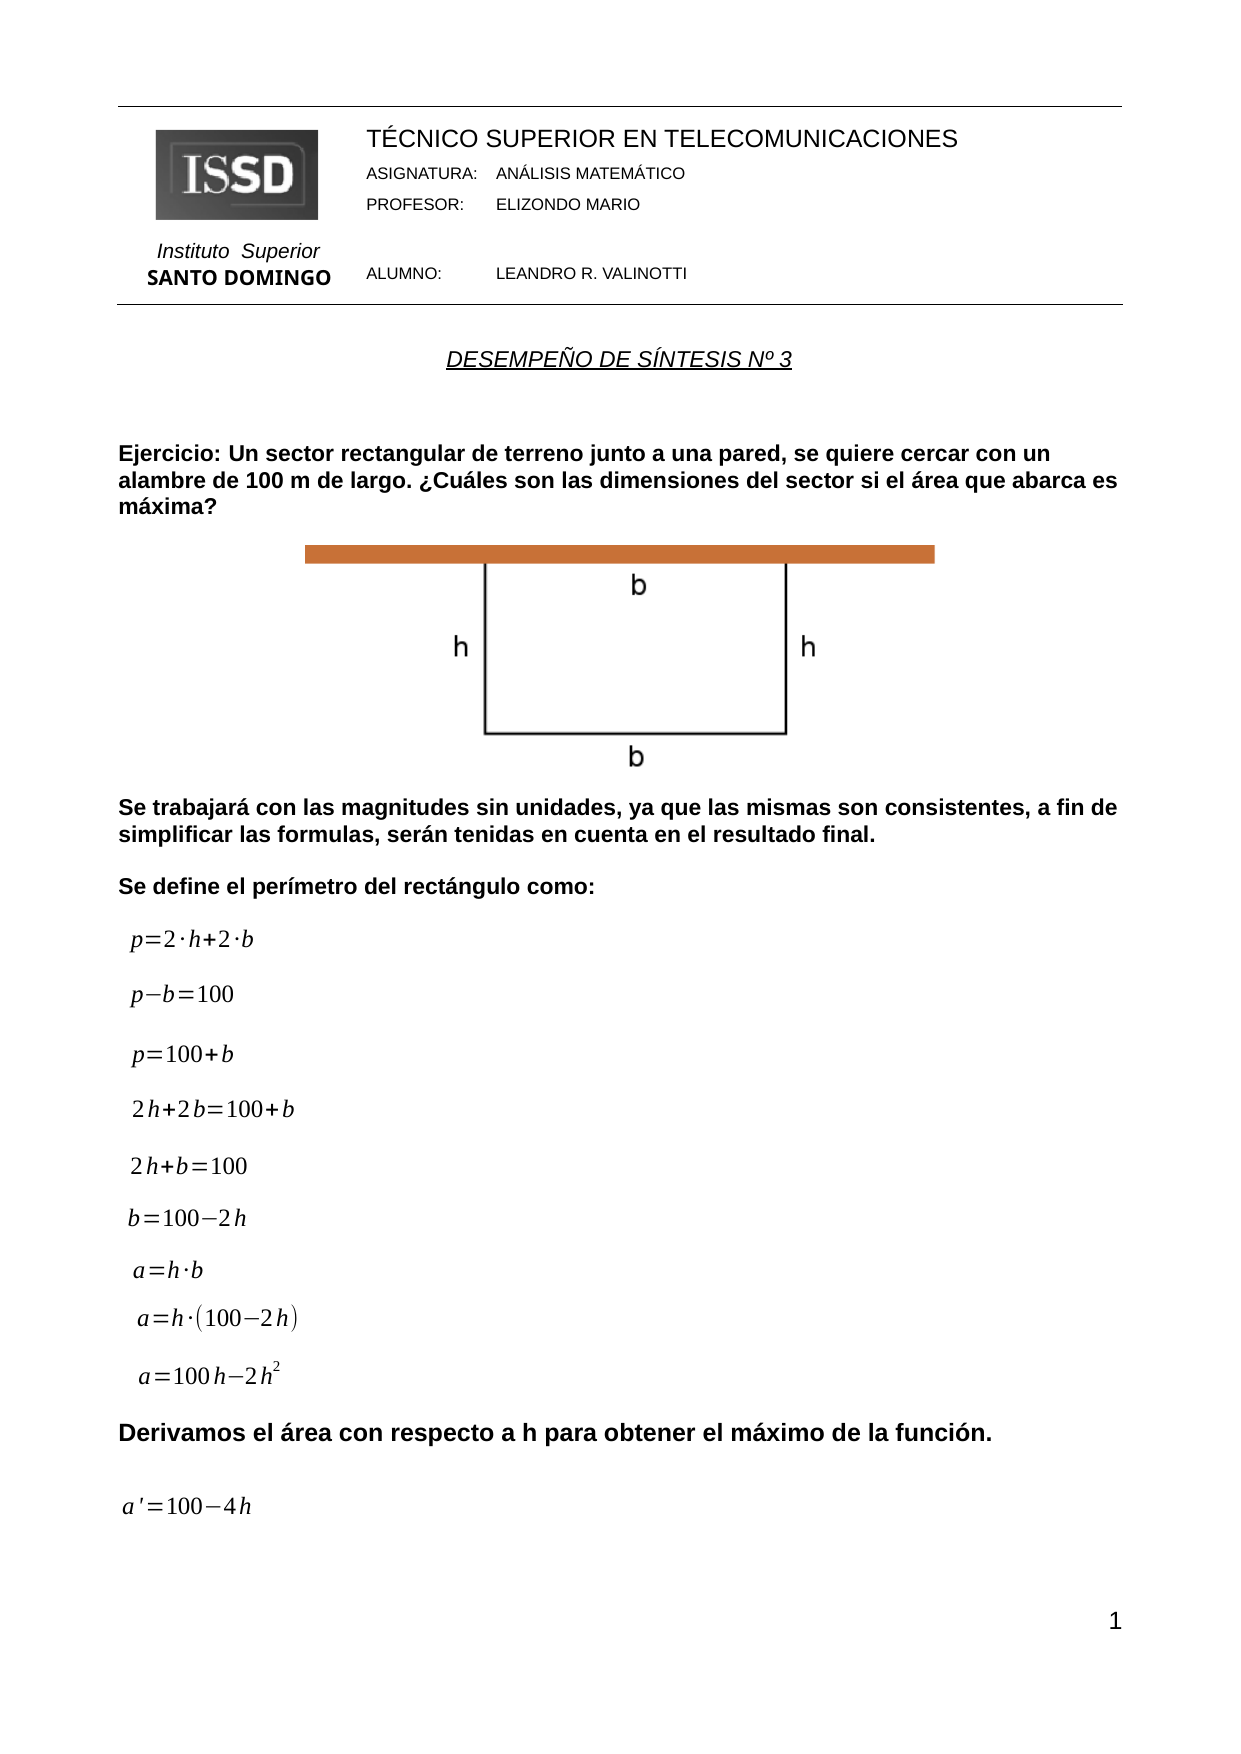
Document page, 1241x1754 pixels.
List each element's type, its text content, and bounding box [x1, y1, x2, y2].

text Derivamos el área con respecto a h para obtener el máximo de la función. [118, 1418, 1122, 1446]
picture [305, 545, 936, 768]
text DESEMPEÑO DE SÍNTESIS Nº 3 [118, 346, 1122, 372]
text Ejercicio: Un sector rectangular de terreno junto a una pared, se quiere cercar con un alambre de 100 m de largo. ¿Cuáles son las dimensiones del sector si el área que abarca es máxima? [118, 438, 1122, 519]
picture [139, 121, 335, 229]
text Se define el perímetro del rectángulo como: [118, 873, 1122, 900]
text Se trabajará con las magnitudes sin unidades, ya que las mismas son consistentes, a fin de simplificar las formulas, serán tenidas en cuenta en el resultado final. [118, 794, 1122, 847]
